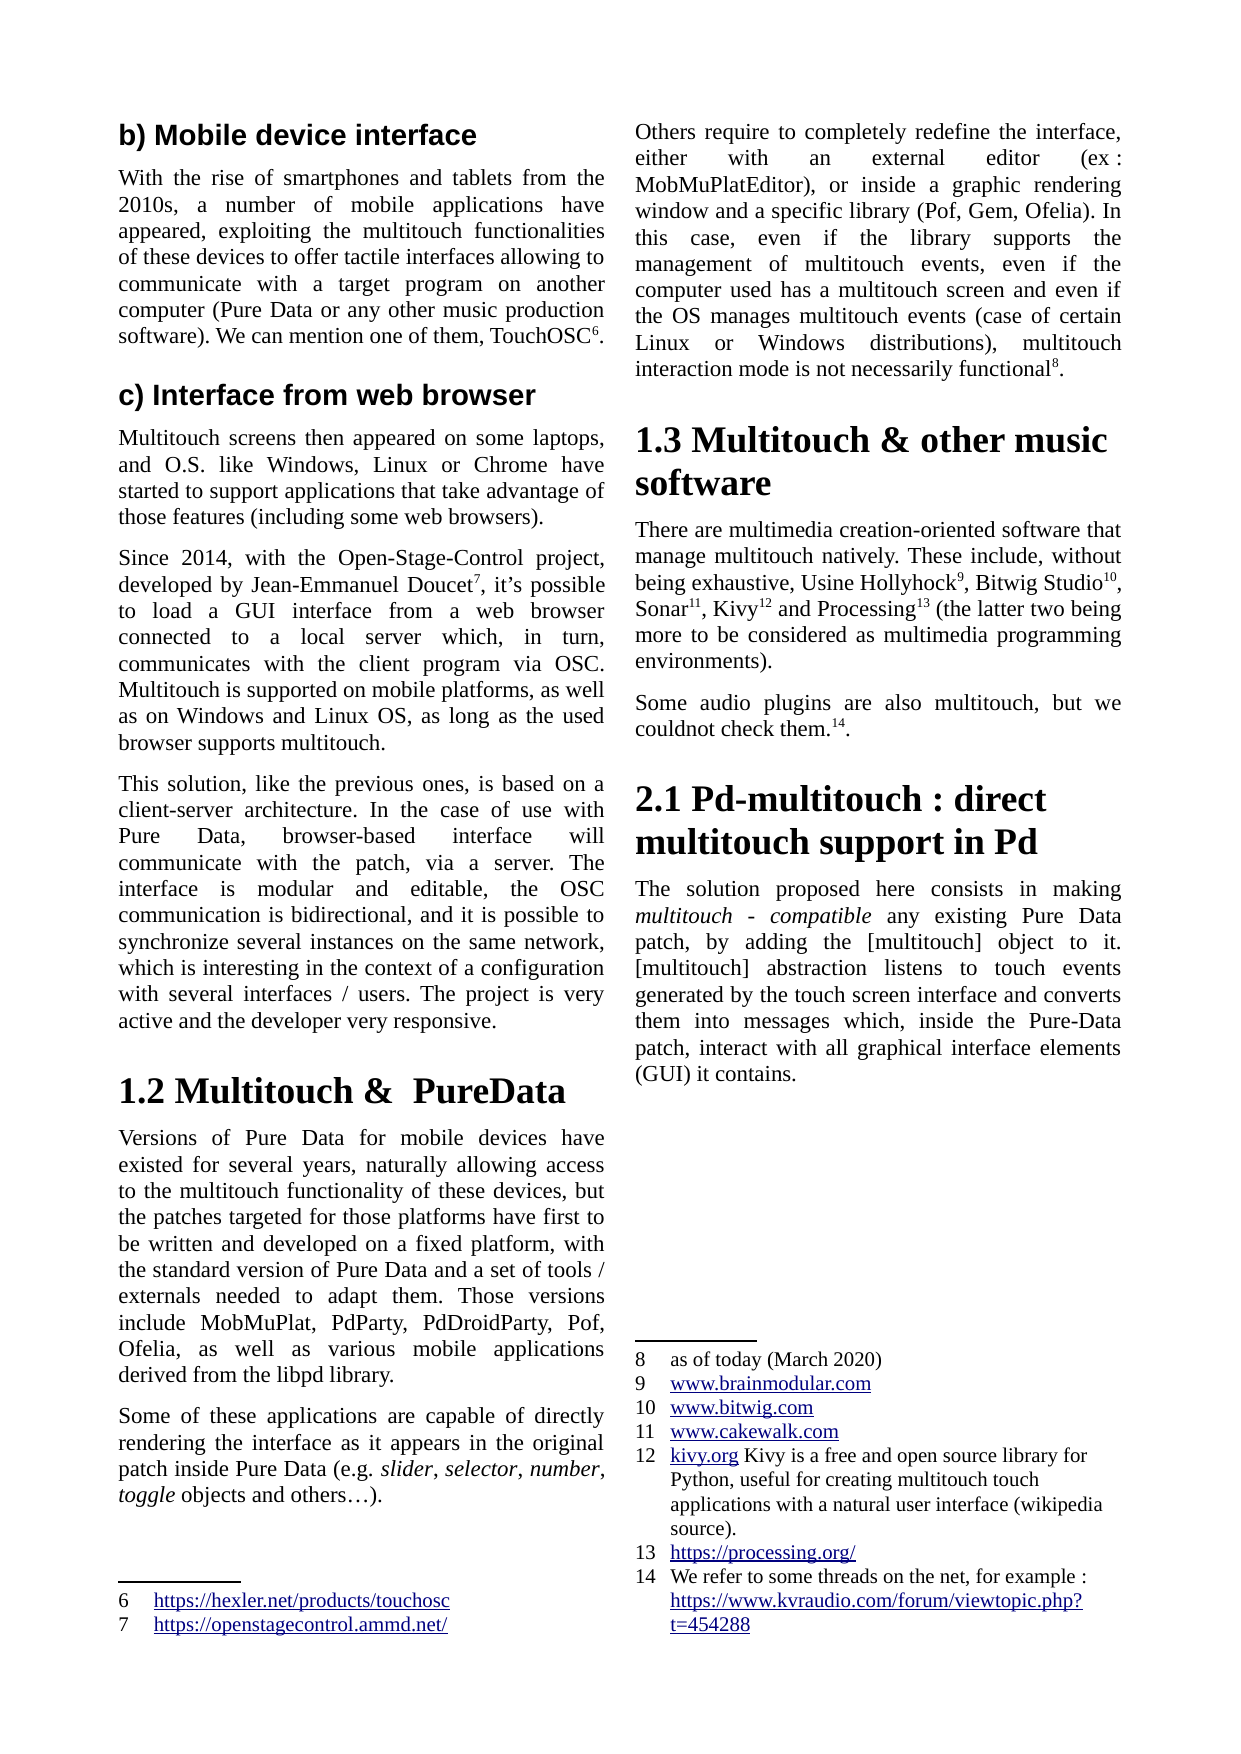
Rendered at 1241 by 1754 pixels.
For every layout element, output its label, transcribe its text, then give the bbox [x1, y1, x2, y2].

text www.cakewalk.com [635, 1419, 1122, 1443]
text Since 2014, with the Open-Stage-Control project, developed by Jean-Emmanuel Doucet, it’s possible to load a GUI interface from a web browser connected to a local server which, in turn, communicates with the client program via OSC. Multitouch is supported on mobile platforms, as well as on Windows and Linux OS, as long as the used browser supports multitouch. [118, 544, 605, 755]
subtitle 1.3 Multitouch & other music software [635, 417, 1122, 503]
text https://hexler.net/products/touchosc [118, 1588, 605, 1612]
subtitle 1.2 Multitouch & PureData [118, 1069, 605, 1112]
text Versions of Pure Data for mobile devices have existed for several years, naturally allowing access to the multitouch functionality of these devices, but the patches targeted for those platforms have first to be written and developed on a fixed platform, with the standard version of Pure Data and a set of tools / externals needed to adapt them. Those versions include MobMuPlat, PdParty, PdDroidParty, Pof, Ofelia, as well as various mobile applications derived from the libpd library. [118, 1124, 605, 1388]
subtitle b) Mobile device interface [118, 118, 605, 152]
text With the rise of smartphones and tablets from the 2010s, a number of mobile applications have appeared, exploiting the multitouch functionalities of these devices to offer tactile interfaces allowing to communicate with a target program on another computer (Pure Data or any other music production software). We can mention one of them, TouchOSC. [118, 164, 605, 349]
text www.brainmodular.com [635, 1371, 1122, 1395]
text This solution, like the previous ones, is based on a client-server architecture. In the case of use with Pure Data, browser-based interface will communicate with the patch, via a server. The interface is modular and editable, the OSC communication is bidirectional, and it is possible to synchronize several instances on the same network, which is interesting in the context of a configuration with several interfaces / users. The project is very active and the developer very responsive. [118, 770, 605, 1033]
text kivy.org Kivy is a free and open source library for Python, useful for creating multitouch touch applications with a natural user interface (wikipedia source). [635, 1443, 1122, 1539]
text We refer to some threads on the net, for example : https://www.kvraudio.com/forum/viewtopic.php?t=454288 [635, 1564, 1122, 1636]
text Some audio plugins are also multitouch, but we couldnot check them.. [635, 688, 1122, 741]
text https://processing.org/ [635, 1539, 1122, 1564]
subtitle 2.1 Pd-multitouch : direct multitouch support in Pd [635, 777, 1122, 863]
text Others require to completely redefine the interface, either with an external editor (ex : MobMuPlatEditor), or inside a graphic rendering window and a specific library (Pof, Gem, Ofelia). In this case, even if the library supports the management of multitouch events, even if the computer used has a multitouch screen and even if the OS manages multitouch events (case of certain Linux or Windows distributions), multitouch interaction mode is not necessarily functional. [635, 118, 1122, 382]
subtitle c) Interface from web browser [118, 378, 605, 412]
text https://openstagecontrol.ammd.net/ [118, 1612, 605, 1636]
text www.bitwig.com [635, 1395, 1122, 1419]
text There are multimedia creation-oriented software that manage multitouch natively. These include, without being exhaustive, Usine Hollyhock, Bitwig Studio, Sonar, Kivy and Processing (the latter two being more to be considered as multimedia programming environments). [635, 516, 1122, 674]
text Multitouch screens then appeared on some laptops, and O.S. like Windows, Linux or Chrome have started to support applications that take advantage of those features (including some web browsers). [118, 424, 605, 530]
text Some of these applications are capable of directly rendering the interface as it appears in the original patch inside Pure Data (e.g. slider, selector, number, toggle objects and others…). [118, 1402, 605, 1508]
text The solution proposed here consists in making multitouch - compatible any existing Pure Data patch, by adding the [multitouch] object to it. [multitouch] abstraction listens to touch events generated by the touch screen interface and converts them into messages which, inside the Pure-Data patch, interact with all graphical interface elements (GUI) it contains. [635, 875, 1122, 1086]
text as of today (March 2020) [635, 1347, 1122, 1371]
